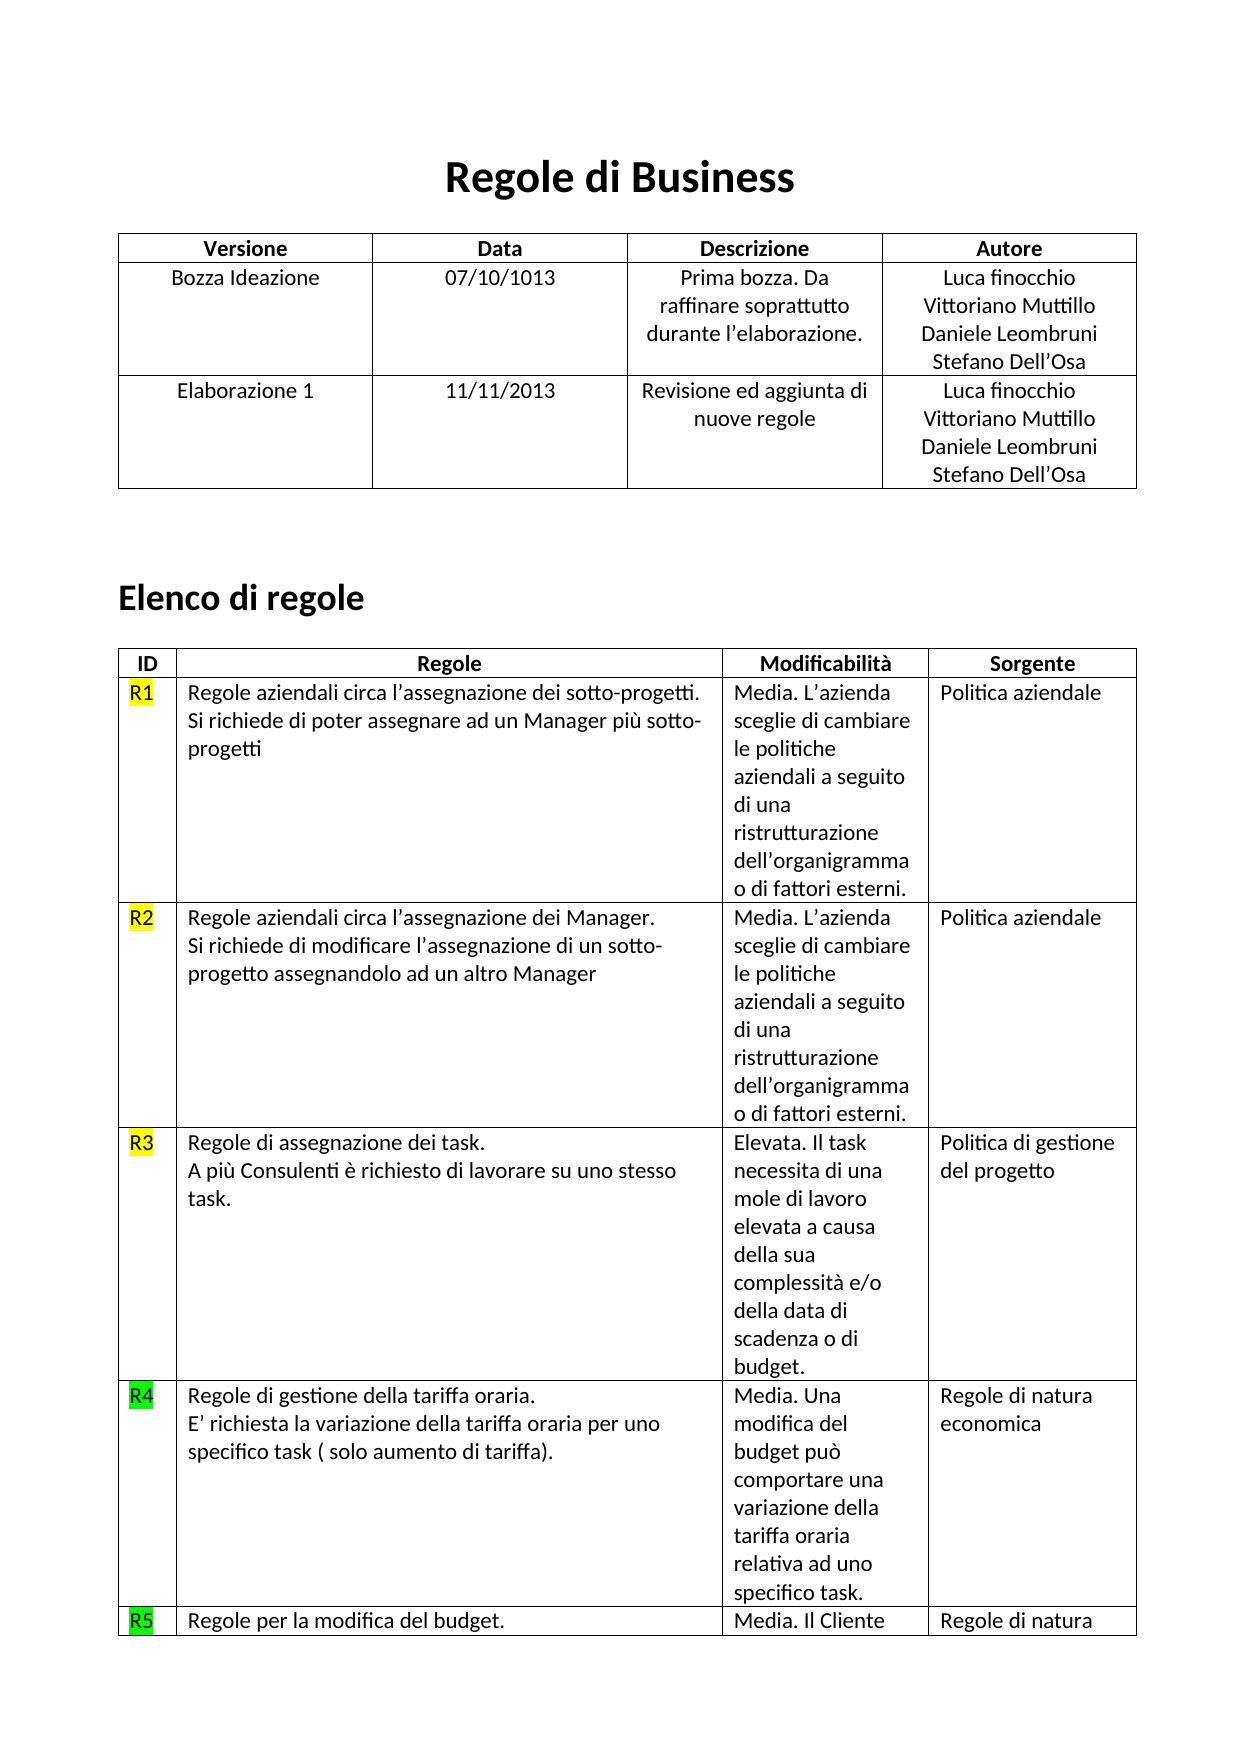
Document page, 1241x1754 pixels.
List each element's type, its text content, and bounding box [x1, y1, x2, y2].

table_header Regole [177, 649, 722, 677]
table_cell 07/10/1013 [373, 263, 627, 375]
table_cell Prima bozza. Da raffinare soprattutto durante l’elaborazione. [628, 263, 882, 375]
table_cell Regole di natura economica [929, 1381, 1136, 1606]
table_cell R5 [119, 1607, 176, 1635]
table_cell Politica di gestione del progetto [929, 1128, 1136, 1380]
table_cell Regole aziendali circa l’assegnazione dei sotto-progetti. Si richiede di poter assegnare ad un Manager più sotto-progetti [177, 678, 722, 902]
table_cell Politica aziendale [929, 903, 1136, 1127]
table_cell Regole di assegnazione dei task. A più Consulenti è richiesto di lavorare su uno stesso task. [177, 1128, 722, 1380]
table_cell Regole per la modifica del budget. [177, 1607, 722, 1635]
table_cell Media. L’azienda sceglie di cambiare le politiche aziendali a seguito di una ristrutturazione dell’organigramma o di fattori esterni. [723, 903, 928, 1127]
table_header Descrizione [628, 234, 882, 262]
table_cell Regole di gestione della tariffa oraria. E’ richiesta la variazione della tariffa oraria per uno specifico task ( solo aumento di tariffa). [177, 1381, 722, 1606]
table_cell Media. Una modifica del budget può comportare una variazione della tariffa oraria relativa ad uno specifico task. [723, 1381, 928, 1606]
table_cell 11/11/2013 [373, 376, 627, 488]
table_cell R1 [119, 678, 176, 902]
table_cell Media. L’azienda sceglie di cambiare le politiche aziendali a seguito di una ristrutturazione dell’organigramma o di fattori esterni. [723, 678, 928, 902]
table_cell Elevata. Il task necessita di una mole di lavoro elevata a causa della sua complessità e/o della data di scadenza o di budget. [723, 1128, 928, 1380]
table_header Modificabilità [723, 649, 928, 677]
table_cell Elaborazione 1 [119, 376, 372, 488]
table_cell Luca finocchio Vittoriano Muttillo Daniele Leombruni Stefano Dell’Osa [883, 263, 1136, 375]
table_header Autore [883, 234, 1136, 262]
table_cell Regole di natura [929, 1607, 1136, 1635]
table_header ID [119, 649, 176, 677]
table_cell Media. Il Cliente [723, 1607, 928, 1635]
table_cell R3 [119, 1128, 176, 1380]
table_header Data [373, 234, 627, 262]
table_cell Politica aziendale [929, 678, 1136, 902]
table_cell Regole aziendali circa l’assegnazione dei Manager. Si richiede di modificare l’assegnazione di un sotto-progetto assegnandolo ad un altro Manager [177, 903, 722, 1127]
table_cell Luca finocchio Vittoriano Muttillo Daniele Leombruni Stefano Dell’Osa [883, 376, 1136, 488]
table_header Versione [119, 234, 372, 262]
table_header Sorgente [929, 649, 1136, 677]
text Elenco di regole [118, 574, 1122, 620]
table_cell Bozza Ideazione [119, 263, 372, 375]
table_cell R2 [119, 903, 176, 1127]
table_cell Revisione ed aggiunta di nuove regole [628, 376, 882, 488]
table_cell R4 [119, 1381, 176, 1606]
text ­­­­Regole di Business [118, 148, 1122, 203]
